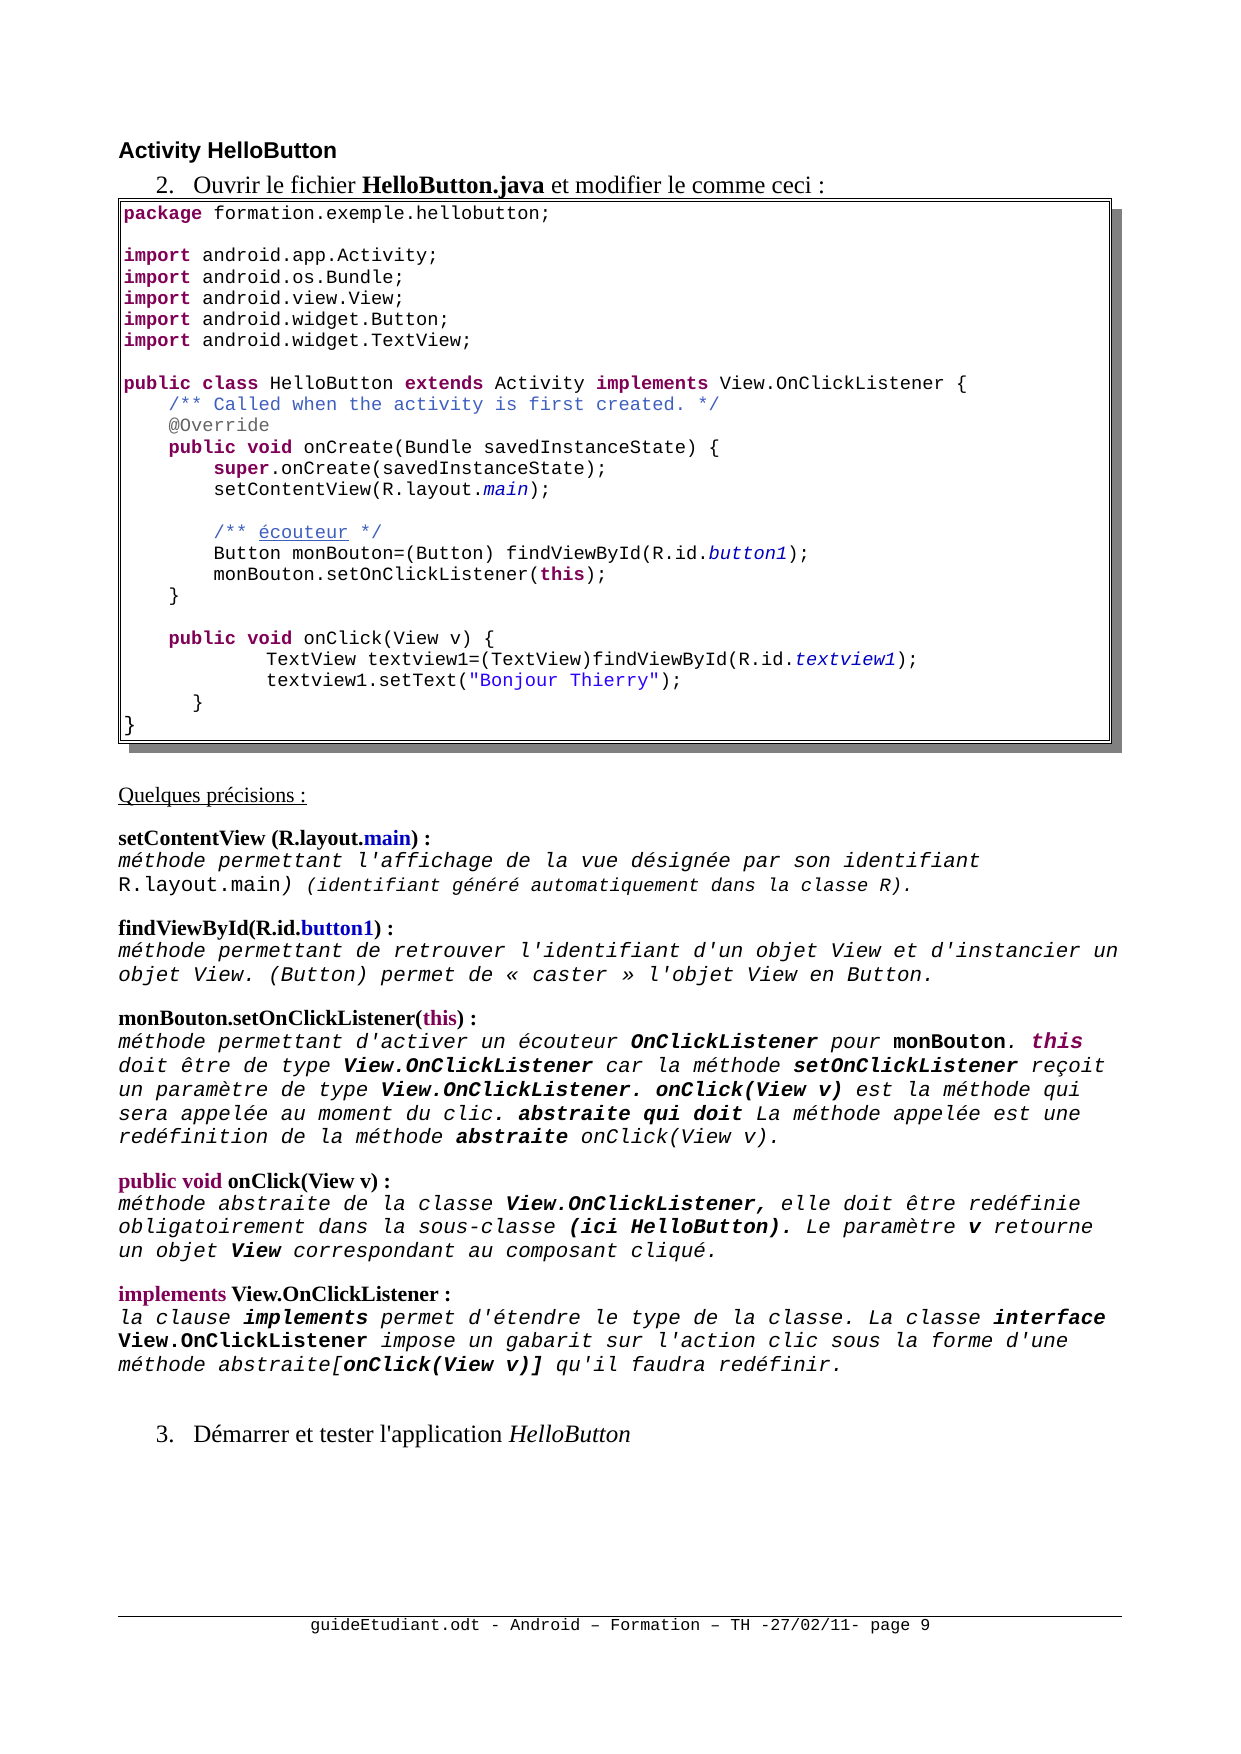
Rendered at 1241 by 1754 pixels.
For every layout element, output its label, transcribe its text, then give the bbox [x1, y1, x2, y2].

text méthode permettant de retrouver l'identifiant d'un objet View et d'instancier un objet View. (Button) permet de « caster » l'objet View en Button. [118, 940, 1122, 988]
text Quelques précisions : [118, 782, 1122, 807]
subtitle Activity HelloButton [118, 137, 1122, 163]
text setContentView (R.layout.main) : [118, 825, 1122, 850]
text Button monBouton=(Button) findViewById(R.id.button1); [121, 538, 1109, 560]
text textview1.setText("Bonjour Thierry"); [121, 666, 1109, 687]
text } [121, 581, 1109, 607]
list Démarrer et tester l'application HelloButton [156, 1419, 1122, 1448]
text } [121, 708, 1109, 740]
text méthode permettant l'affichage de la vue désignée par son identifiant R.layout.main) (identifiant généré automatiquement dans la classe R). [118, 850, 1122, 897]
text public class HelloButton extends Activity implements View.OnClickListener { [121, 368, 1109, 390]
text package formation.exemple.hellobutton; [121, 202, 1109, 225]
text setContentView(R.layout.main); [121, 475, 1109, 501]
text findViewById(R.id.button1) : [118, 915, 1122, 940]
text méthode abstraite de la classe View.OnClickListener, elle doit être redéfinie obligatoirement dans la sous-classe (ici HelloButton). Le paramètre v retourne un objet View correspondant au composant cliqué. [118, 1193, 1122, 1264]
text import android.widget.TextView; [121, 326, 1109, 352]
text import android.os.Bundle; [121, 262, 1109, 283]
text import android.app.Activity; [121, 241, 1109, 262]
text public void onCreate(Bundle savedInstanceState) { [121, 432, 1109, 453]
text import android.widget.Button; [121, 305, 1109, 326]
text @Override [121, 411, 1109, 432]
text super.onCreate(savedInstanceState); [121, 453, 1109, 475]
text } [121, 687, 1109, 708]
text implements View.OnClickListener : [118, 1281, 1122, 1307]
text public void onClick(View v) : [118, 1168, 1122, 1193]
text /** écouteur */ [121, 517, 1109, 538]
text /** Called when the activity is first created. */ [121, 390, 1109, 411]
text TextView textview1=(TextView)findViewById(R.id.textview1); [121, 645, 1109, 666]
text méthode permettant d'activer un écouteur OnClickListener pour monBouton. this doit être de type View.OnClickListener car la méthode setOnClickListener reçoit un paramètre de type View.OnClickListener. onClick(View v) est la méthode qui sera appelée au moment du clic. abstraite qui doit La méthode appelée est une redéfinition de la méthode abstraite onClick(View v). [118, 1031, 1122, 1150]
text import android.view.View; [121, 283, 1109, 305]
list Ouvrir le fichier HelloButton.java et modifier le comme ceci : [156, 170, 1122, 198]
text monBouton.setOnClickListener(this) : [118, 1005, 1122, 1031]
text monBouton.setOnClickListener(this); [121, 560, 1109, 581]
text la clause implements permet d'étendre le type de la classe. La classe interface View.OnClickListener impose un gabarit sur l'action clic sous la forme d'une méthode abstraite[onClick(View v)] qu'il faudra redéfinir. [118, 1307, 1122, 1378]
text public void onClick(View v) { [121, 623, 1109, 645]
